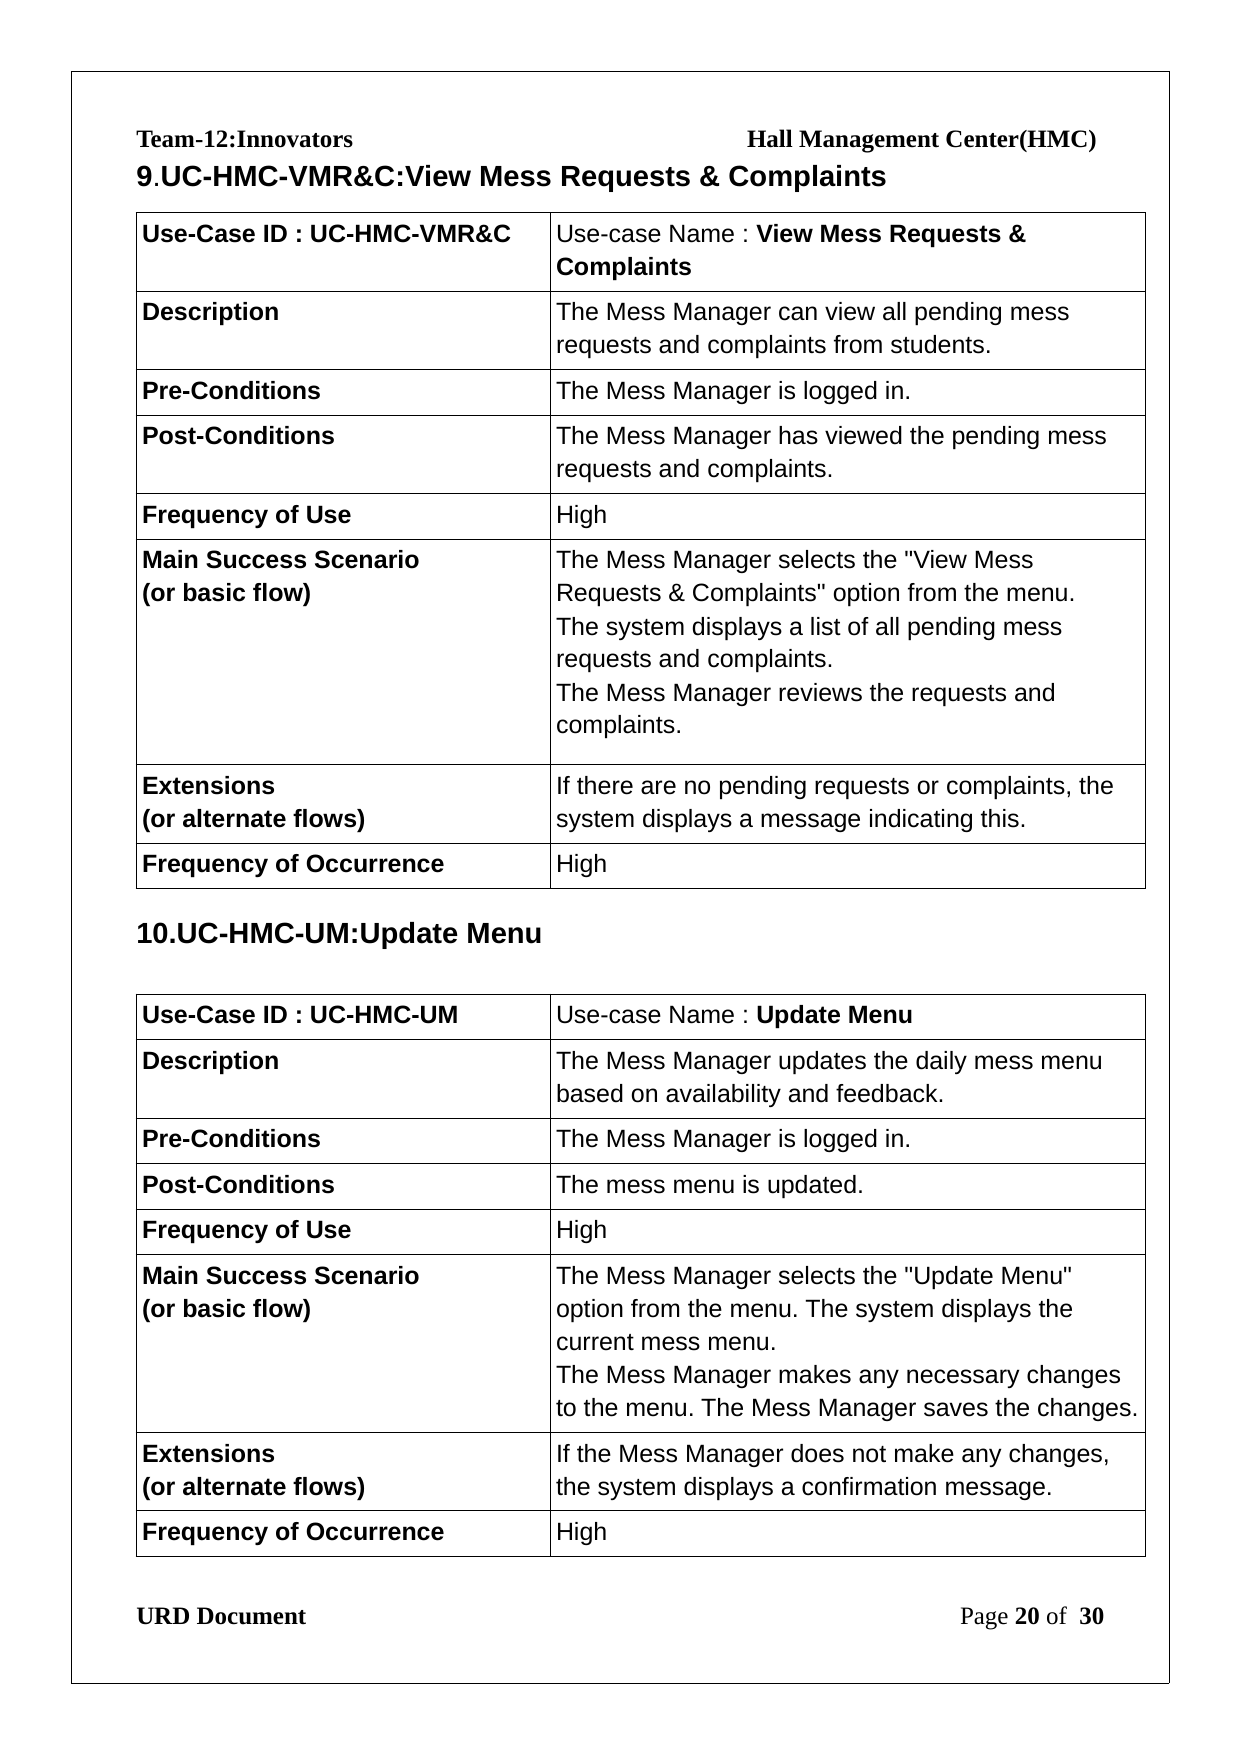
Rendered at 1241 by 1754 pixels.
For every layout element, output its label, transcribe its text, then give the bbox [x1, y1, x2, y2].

table_cell High [551, 1210, 1145, 1254]
table_cell The mess menu is updated. [551, 1164, 1145, 1209]
table_cell Frequency of Occurrence [137, 844, 550, 888]
table_cell The Mess Manager has viewed the pending mess requests and complaints. [551, 416, 1145, 493]
table_cell Main Success Scenario (or basic flow) [137, 1255, 550, 1432]
table_cell The Mess Manager can view all pending mess requests and complaints from students. [551, 292, 1145, 369]
table_cell The Mess Manager updates the daily mess menu based on availability and feedback. [551, 1040, 1145, 1118]
text 10.UC-HMC-UM:Update Menu [136, 916, 1104, 950]
table_header Use-case Name : Update Menu [551, 995, 1145, 1039]
table_cell Frequency of Use [137, 1210, 550, 1254]
table_cell The Mess Manager is logged in. [551, 370, 1145, 414]
table_cell High [551, 494, 1145, 539]
table_cell The Mess Manager is logged in. [551, 1119, 1145, 1163]
table_cell The Mess Manager selects the "Update Menu" option from the menu. The system displays the current mess menu. The Mess Manager makes any necessary changes to the menu. The Mess Manager saves the changes. [551, 1255, 1145, 1432]
table_header Use-Case ID : UC-HMC-UM [137, 995, 550, 1039]
table_cell Extensions (or alternate flows) [137, 765, 550, 842]
table_cell Main Success Scenario (or basic flow) [137, 540, 550, 764]
table_header Use-case Name : View Mess Requests & Complaints [551, 213, 1145, 291]
table_cell If there are no pending requests or complaints, the system displays a message indicating this. [551, 765, 1145, 842]
table_cell The Mess Manager selects the "View Mess Requests & Complaints" option from the menu. The system displays a list of all pending mess requests and complaints. The Mess Manager reviews the requests and complaints. [551, 540, 1145, 764]
table_cell Description [137, 292, 550, 369]
table_cell Pre-Conditions [137, 1119, 550, 1163]
table_cell Post-Conditions [137, 416, 550, 493]
table_cell High [551, 844, 1145, 888]
table_header Use-Case ID : UC-HMC-VMR&C [137, 213, 550, 291]
text 9.UC-HMC-VMR&C:View Mess Requests & Complaints [136, 159, 1104, 192]
table_cell Pre-Conditions [137, 370, 550, 414]
table_cell Frequency of Occurrence [137, 1511, 550, 1556]
table_cell If the Mess Manager does not make any changes, the system displays a confirmation message. [551, 1433, 1145, 1510]
table_cell Extensions (or alternate flows) [137, 1433, 550, 1510]
table_cell Post-Conditions [137, 1164, 550, 1209]
table_cell High [551, 1511, 1145, 1556]
table_cell Description [137, 1040, 550, 1118]
table_cell Frequency of Use [137, 494, 550, 539]
